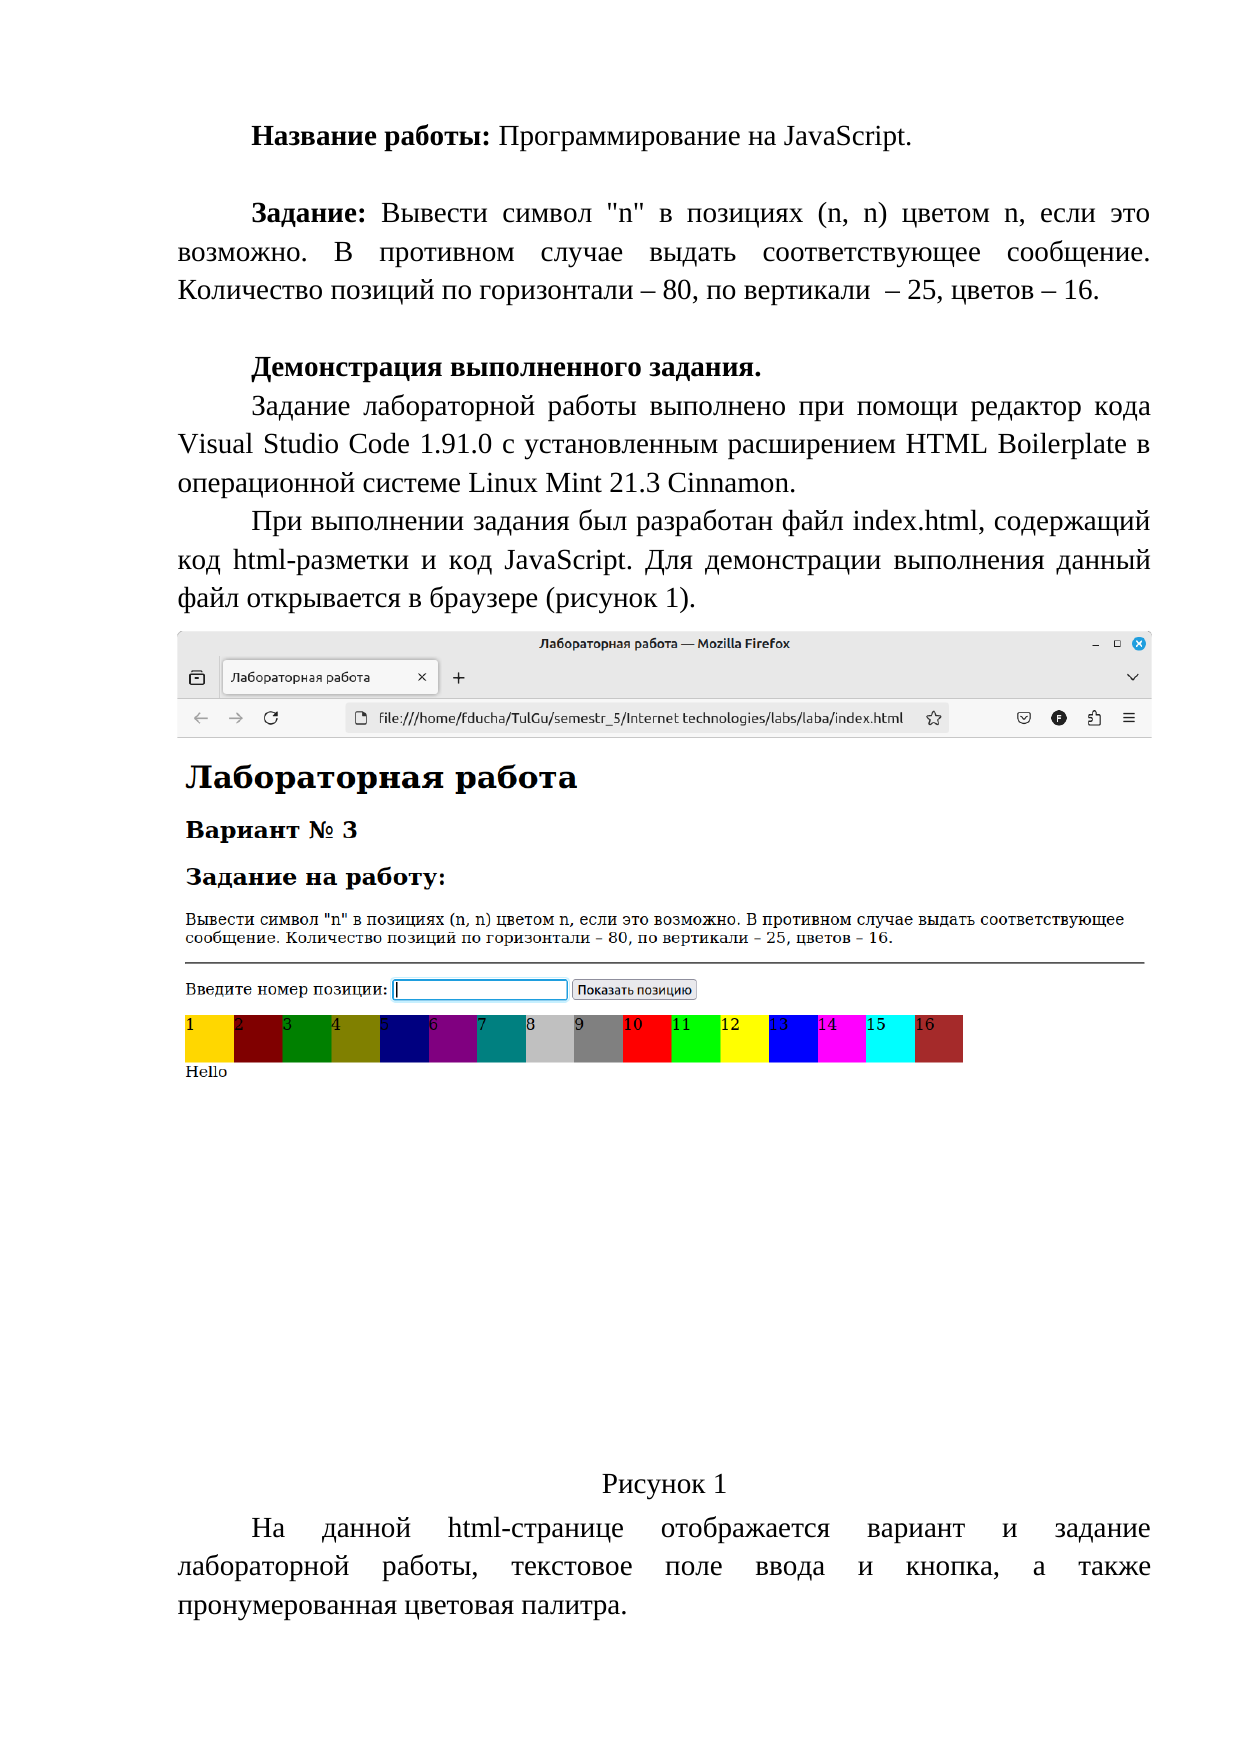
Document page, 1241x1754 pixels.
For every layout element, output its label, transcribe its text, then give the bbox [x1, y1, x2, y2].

text Задание лабораторной работы выполнено при помощи редактор кода Visual Studio Code 1.91.0 с установленным расширением HTML Boilerplate в операционной системе Linux Mint 21.3 Cinnamon. [177, 388, 1152, 498]
text Название работы: Программирование на JavaScript. [177, 118, 1152, 152]
text На данной html-странице отображается вариант и задание лабораторной работы, текстовое поле ввода и кнопка, а также пронумерованная цветовая палитра. [177, 1500, 1152, 1620]
text Рисунок 1 [177, 1449, 1152, 1500]
picture [177, 631, 1152, 1449]
text Демонстрация выполненного задания. [177, 349, 1152, 383]
text [177, 619, 1152, 631]
text Задание: Вывести символ "n" в позициях (n, n) цветом n, если это возможно. В противном случае выдать соответствующее сообщение. Количество позиций по горизонтали – 80, по вертикали – 25, цветов – 16. [177, 195, 1152, 306]
text При выполнении задания был разработан файл index.html, содержащий код html-разметки и код JavaScript. Для демонстрации выполнения данный файл открывается в браузере (рисунок 1). [177, 503, 1152, 614]
